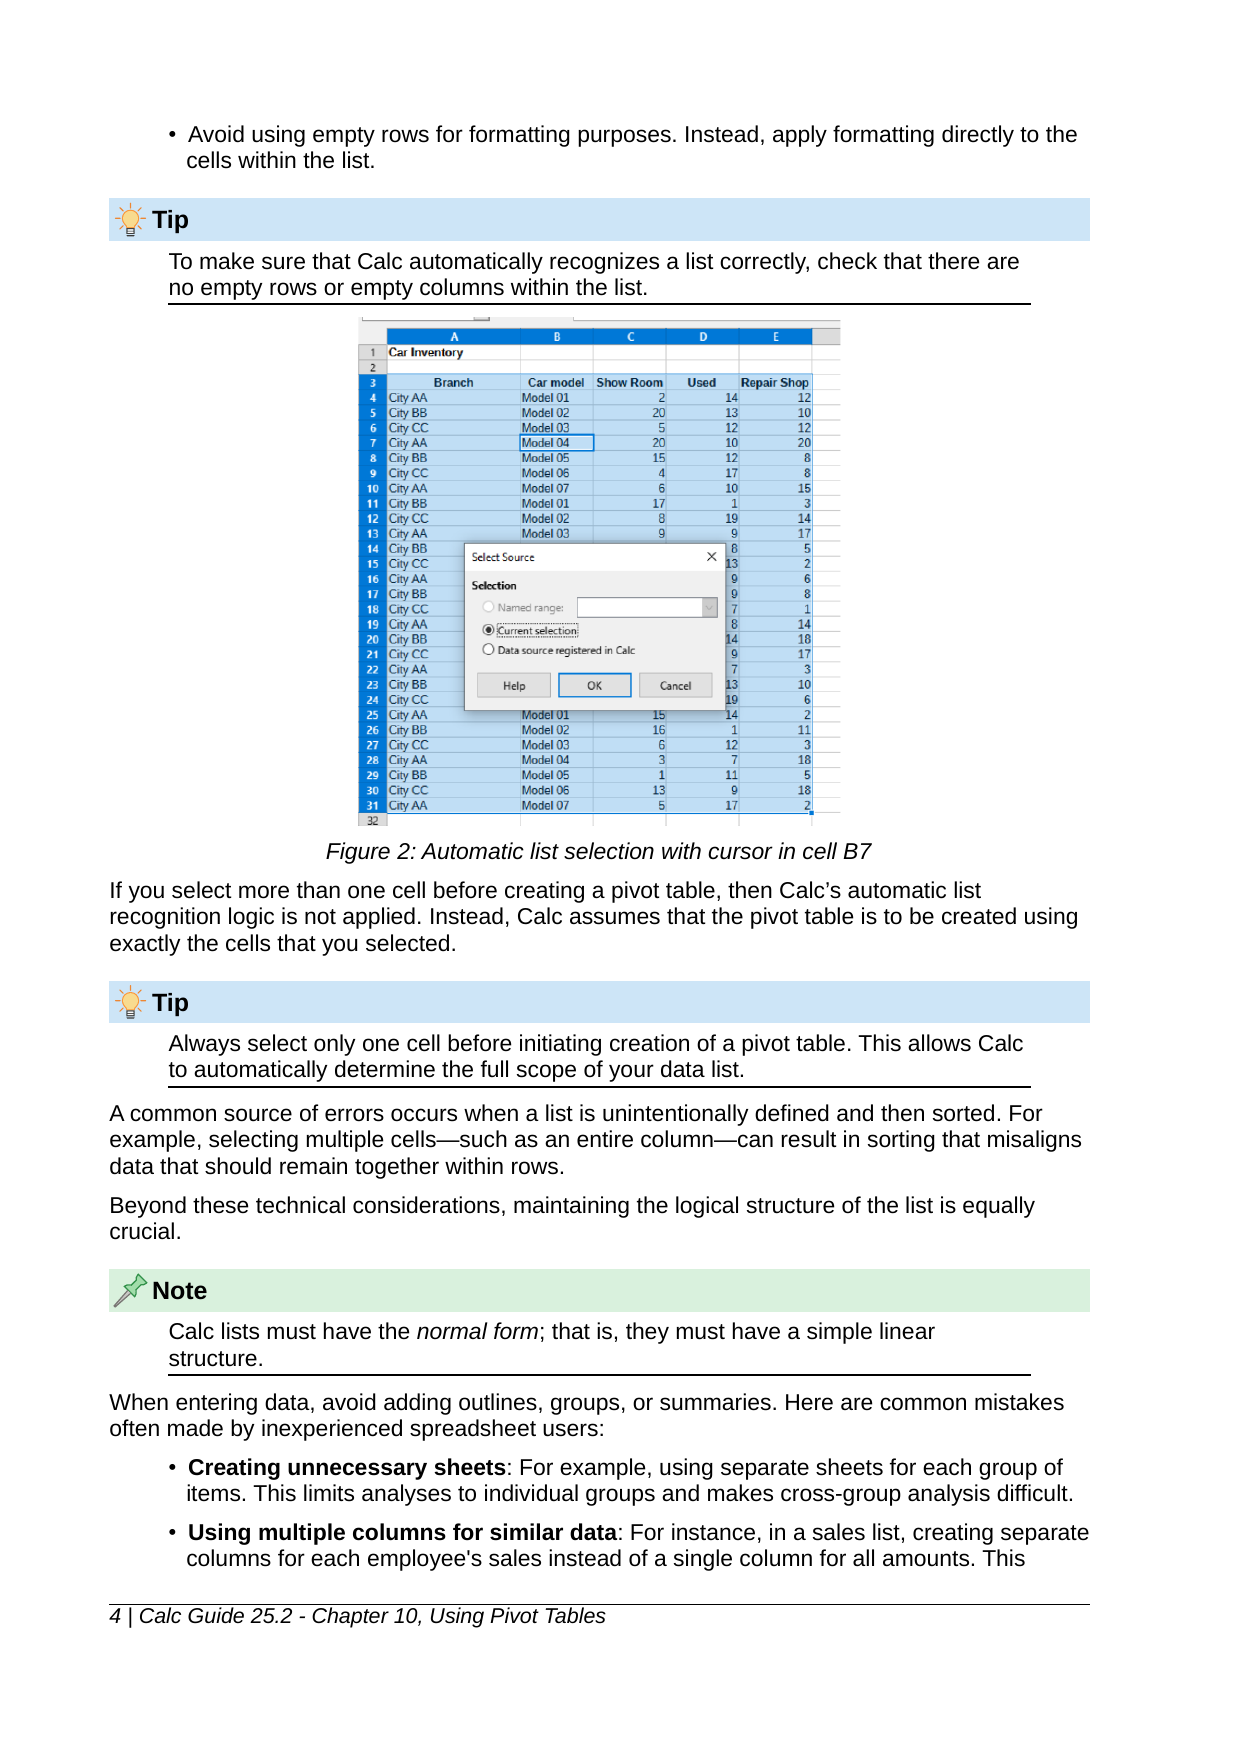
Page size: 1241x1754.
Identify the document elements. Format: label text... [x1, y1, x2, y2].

list When entering data, avoid adding outlines, groups, or summaries. Here are common mistakes often made by inexperienced spreadsheet users: [109, 1388, 1090, 1441]
subtitle Note [109, 1269, 1090, 1312]
picture [358, 317, 841, 826]
text If you select more than one cell before creating a pivot table, then Calc’s automatic list recognition logic is not applied. Instead, Calc assumes that the pivot table is to be created using exactly the cells that you selected. [109, 877, 1090, 956]
list Creating unnecessary sheets: For example, using separate sheets for each group of items. This limits analyses to individual groups and makes cross-group analysis difficult. [168, 1454, 1090, 1506]
text To make sure that Calc automatically recognizes a list correctly, check that there are no empty rows or empty columns within the list. [168, 248, 1031, 303]
text Figure 2: Automatic list selection with cursor in cell B7 [326, 838, 873, 864]
subtitle Tip [151, 981, 1090, 1023]
text Always select only one cell before initiating creation of a pivot table. This allows Calc to automatically determine the full scope of your data list. [168, 1030, 1031, 1086]
text A common source of errors occurs when a list is unintentionally defined and then sorted. For example, selecting multiple cells—such as an entire column—can result in sorting that misaligns data that should remain together within rows. [109, 1100, 1090, 1179]
subtitle Tip [109, 198, 1090, 241]
text Calc lists must have the normal form; that is, they must have a simple linear structure. [168, 1318, 1031, 1374]
list Using multiple columns for similar data: For instance, in a sales list, creating separate columns for each employee's sales instead of a single column for all amounts. This [168, 1519, 1090, 1572]
list Avoid using empty rows for formatting purposes. Instead, apply formatting directly to the cells within the list. [168, 121, 1090, 174]
text Beyond these technical considerations, maintaining the logical structure of the list is equally crucial. [109, 1192, 1090, 1244]
